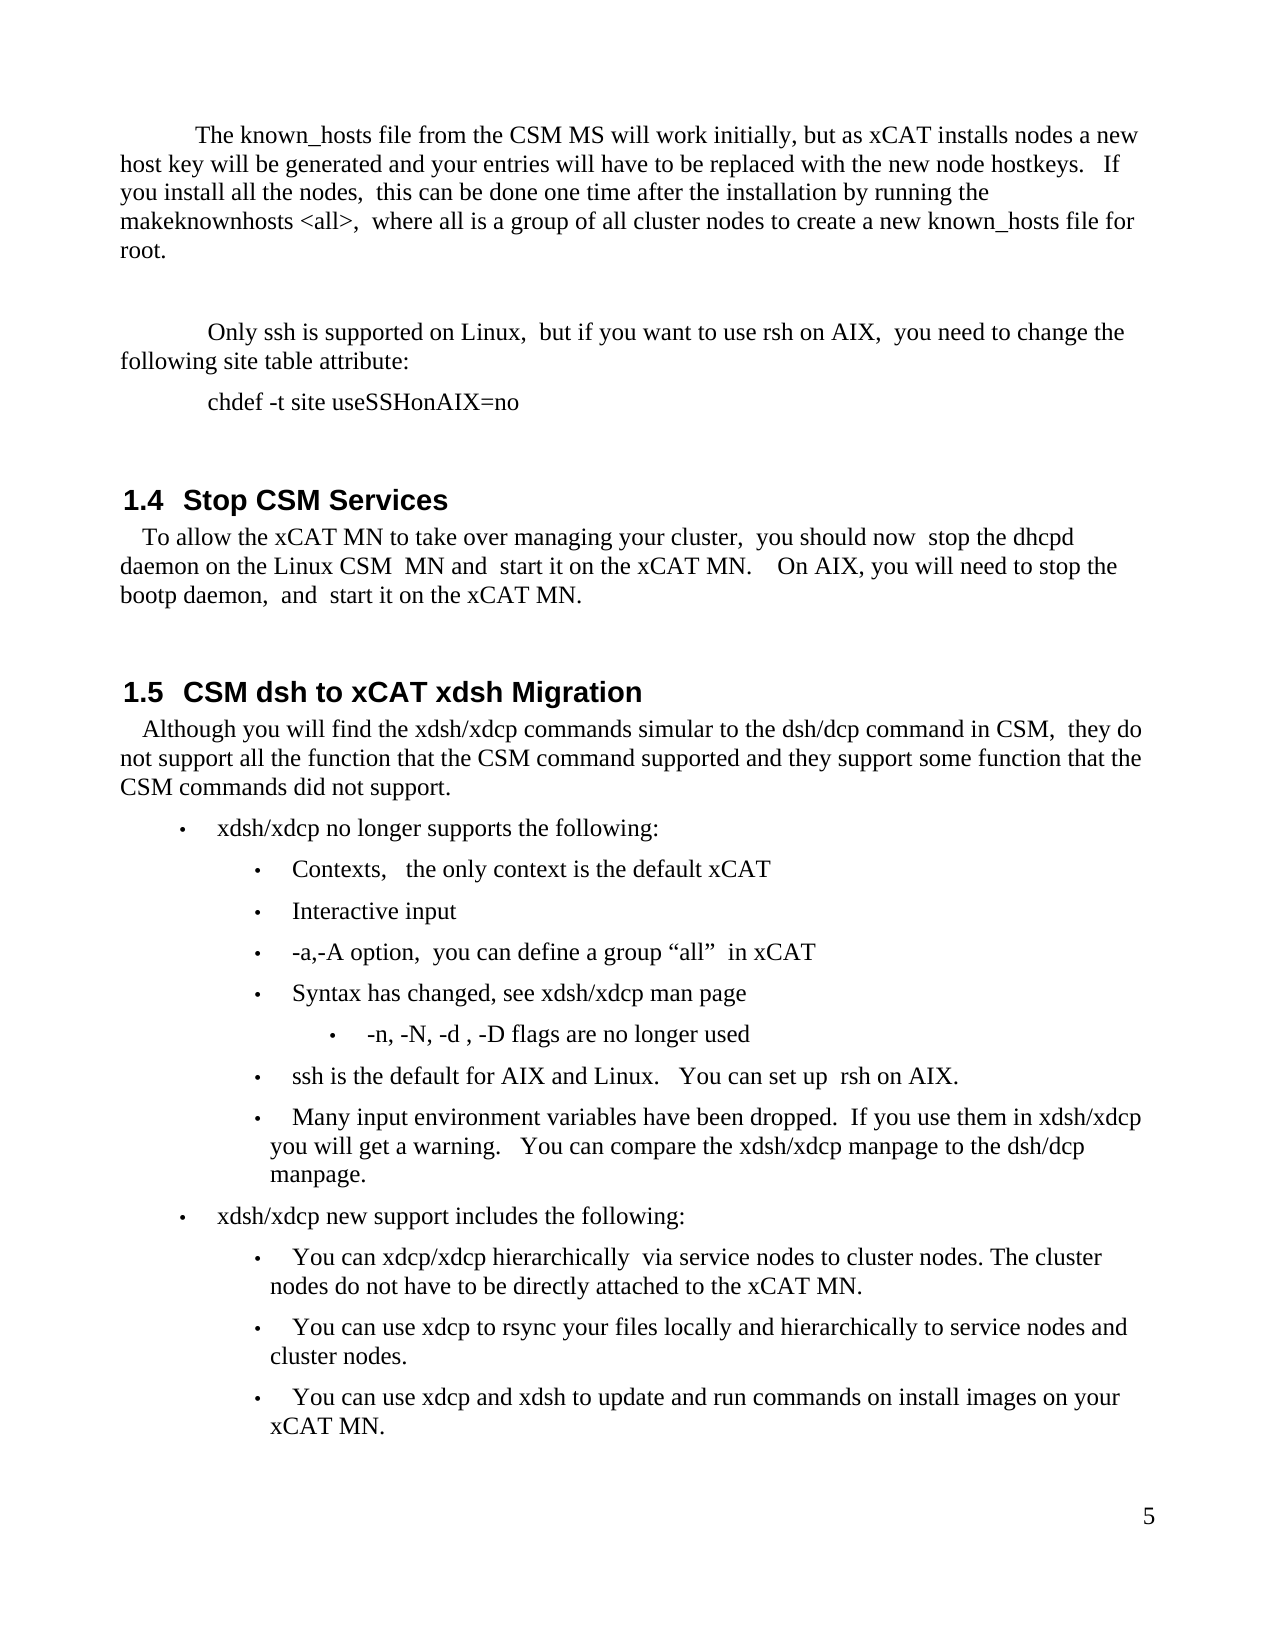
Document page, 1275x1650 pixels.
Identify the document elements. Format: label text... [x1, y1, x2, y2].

list Interactive input [232, 896, 1155, 924]
list ssh is the default for AIX and Linux. You can set up rsh on AIX. [232, 1061, 1155, 1089]
list Syntax has changed, see xdsh/xdcp man page [232, 978, 1155, 1007]
text Although you will find the xdsh/xdcp commands simular to the dsh/dcp command in CSM, they do not support all the function that the CSM command supported and they support some function that the CSM commands did not support. [120, 714, 1155, 801]
list -a,-A option, you can define a group “all” in xCAT [232, 937, 1155, 966]
list You can use xdcp to rsync your files locally and hierarchically to service nodes and cluster nodes. [232, 1312, 1155, 1369]
subtitle Stop CSM Services [123, 482, 1155, 516]
list You can xdcp/xdcp hierarchically via service nodes to cluster nodes. The cluster nodes do not have to be directly attached to the xCAT MN. [232, 1242, 1155, 1299]
list -n, -N, -d , -D flags are no longer used [307, 1019, 1155, 1048]
subtitle CSM dsh to xCAT xdsh Migration [123, 675, 1155, 708]
text Only ssh is supported on Linux, but if you want to use rsh on AIX, you need to change the following site table attribute: [120, 317, 1155, 375]
text The known_hosts file from the CSM MS will work initially, but as xCAT installs nodes a new host key will be generated and your entries will have to be replaced with the new node hostkeys. If you install all the nodes, this can be done one time after the installation by running the makeknownhosts <all>, where all is a group of all cluster nodes to create a new known_hosts file for root. [120, 120, 1155, 264]
list xdsh/xdcp no longer supports the following: [157, 813, 1155, 842]
list Contexts, the only context is the default xCAT [232, 854, 1155, 883]
text To allow the xCAT MN to take over managing your cluster, you should now stop the dhcpd daemon on the Linux CSM MN and start it on the xCAT MN. On AIX, you will need to stop the bootp daemon, and start it on the xCAT MN. [120, 522, 1155, 608]
list You can use xdcp and xdsh to update and run commands on install images on your xCAT MN. [232, 1382, 1155, 1439]
list xdsh/xdcp new support includes the following: [157, 1201, 1155, 1229]
text chdef -t site useSSHonAIX=no [120, 387, 1155, 416]
list Many input environment variables have been dropped. If you use them in xdsh/xdcp you will get a warning. You can compare the xdsh/xdcp manpage to the dsh/dcp manpage. [232, 1102, 1155, 1188]
